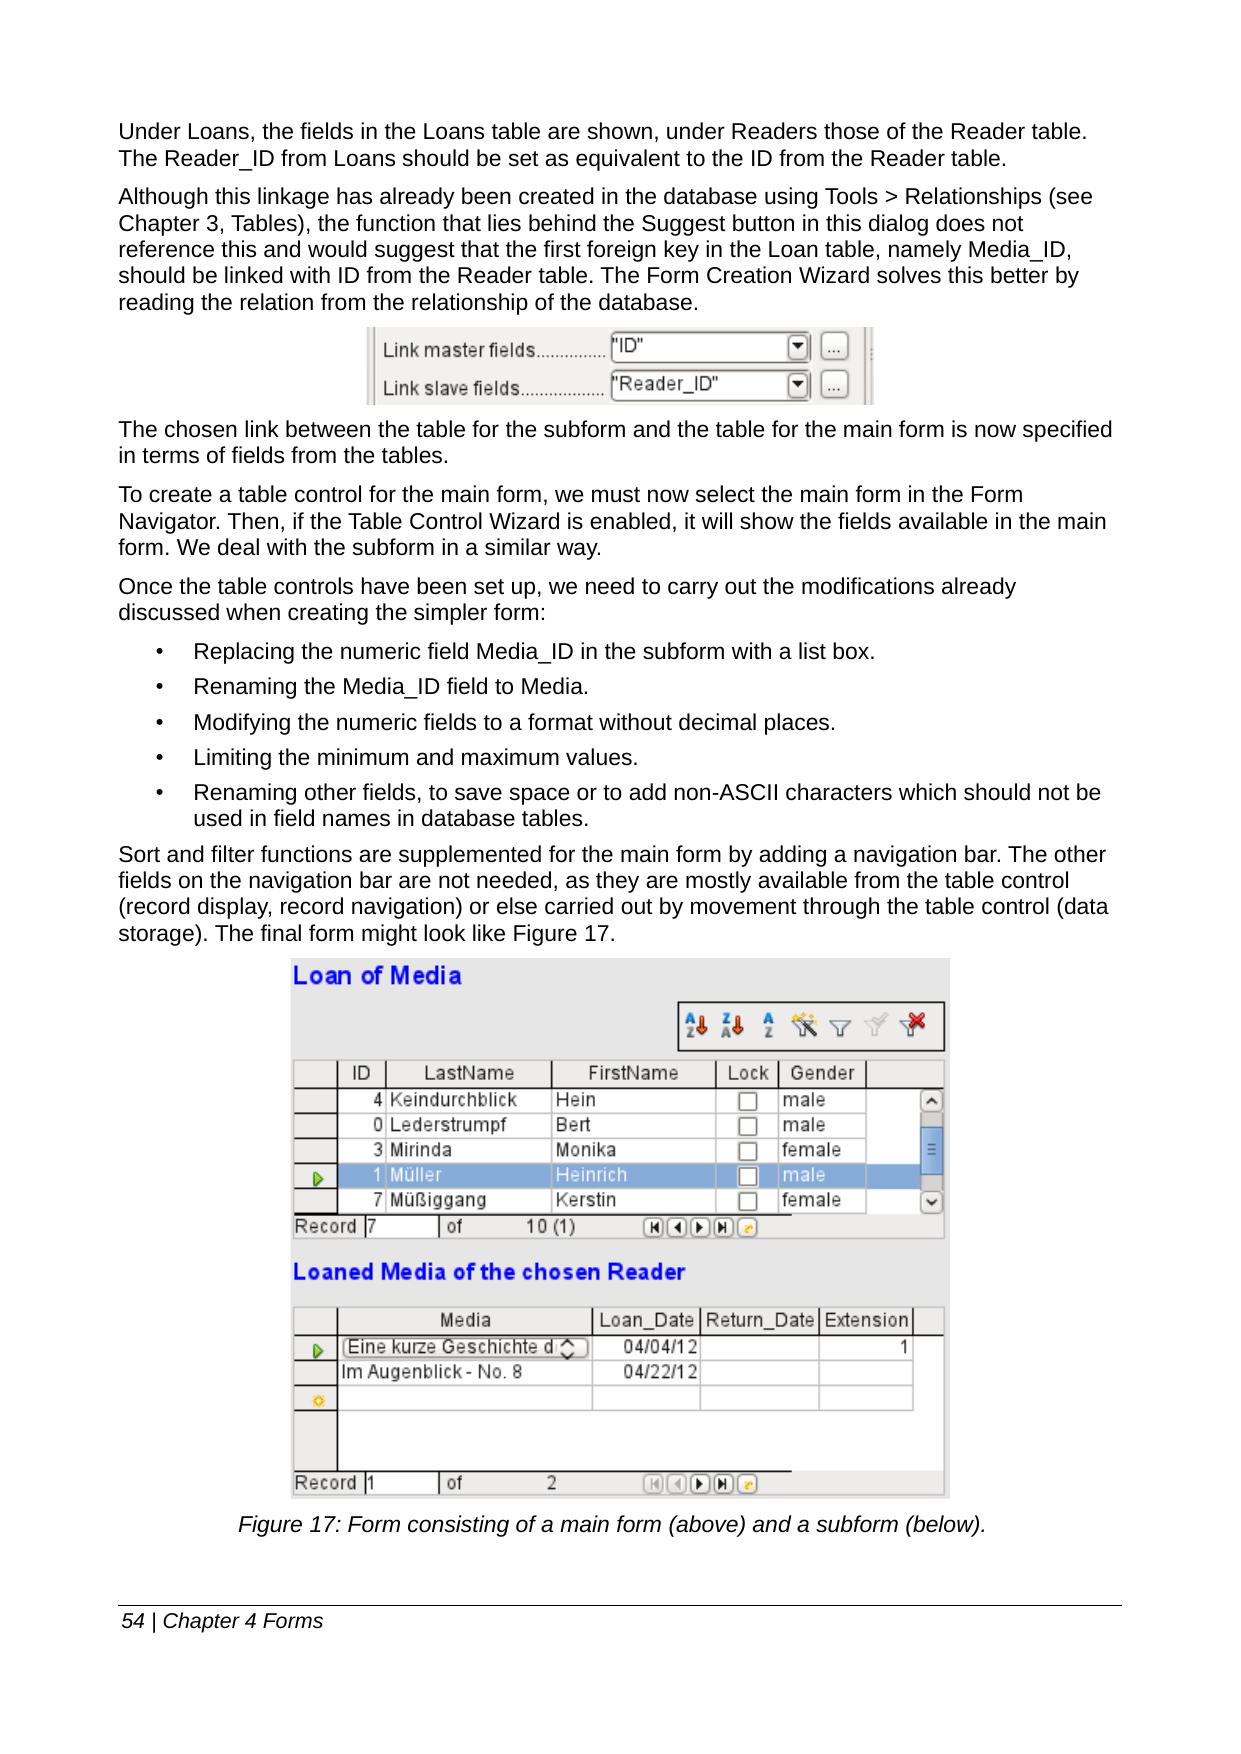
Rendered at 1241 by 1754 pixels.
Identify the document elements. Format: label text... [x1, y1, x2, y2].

picture [290, 958, 950, 1499]
text To create a table control for the main form, we must now select the main form in the Form Navigator. Then, if the Table Control Wizard is enabled, it will show the fields available in the main form. We deal with the subform in a similar way. [118, 481, 1122, 560]
list Modifying the numeric fields to a format without decimal places. [156, 708, 1122, 735]
text Once the table controls have been set up, we need to carry out the modifications already discussed when creating the simpler form: [118, 573, 1122, 626]
text Figure 17: Form consisting of a main form (above) and a subform (below). [238, 958, 1002, 1537]
list Renaming other fields, to save space or to add non-ASCII characters which should not be used in field names in database tables. [156, 779, 1122, 832]
text Sort and filter functions are supplemented for the main form by adding a navigation bar. The other fields on the navigation bar are not needed, as they are mostly available from the table control (record display, record navigation) or else carried out by movement through the table control (data storage). The final form might look like Figure 17. [118, 841, 1122, 946]
text Although this linkage has already been created in the database using Tools > Relationships (see Chapter 3, Tables), the function that lies behind the Suggest button in this dialog does not reference this and would suggest that the first foreign key in the Loan table, namely Media_ID, should be linked with ID from the Reader table. The Form Creation Wizard solves this better by reading the relation from the relationship of the database. [118, 183, 1122, 315]
list Limiting the minimum and maximum values. [156, 744, 1122, 770]
list Renaming the Media_ID field to Media. [156, 673, 1122, 700]
text Under Loans, the fields in the Loans table are shown, under Readers those of the Reader table. The Reader_ID from Loans should be set as equivalent to the ID from the Reader table. [118, 118, 1122, 171]
text The chosen link between the table for the subform and the table for the main form is now specified in terms of fields from the tables. [118, 416, 1122, 469]
list Replacing the numeric field Media_ID in the subform with a list box. [156, 638, 1122, 664]
picture [366, 327, 874, 405]
